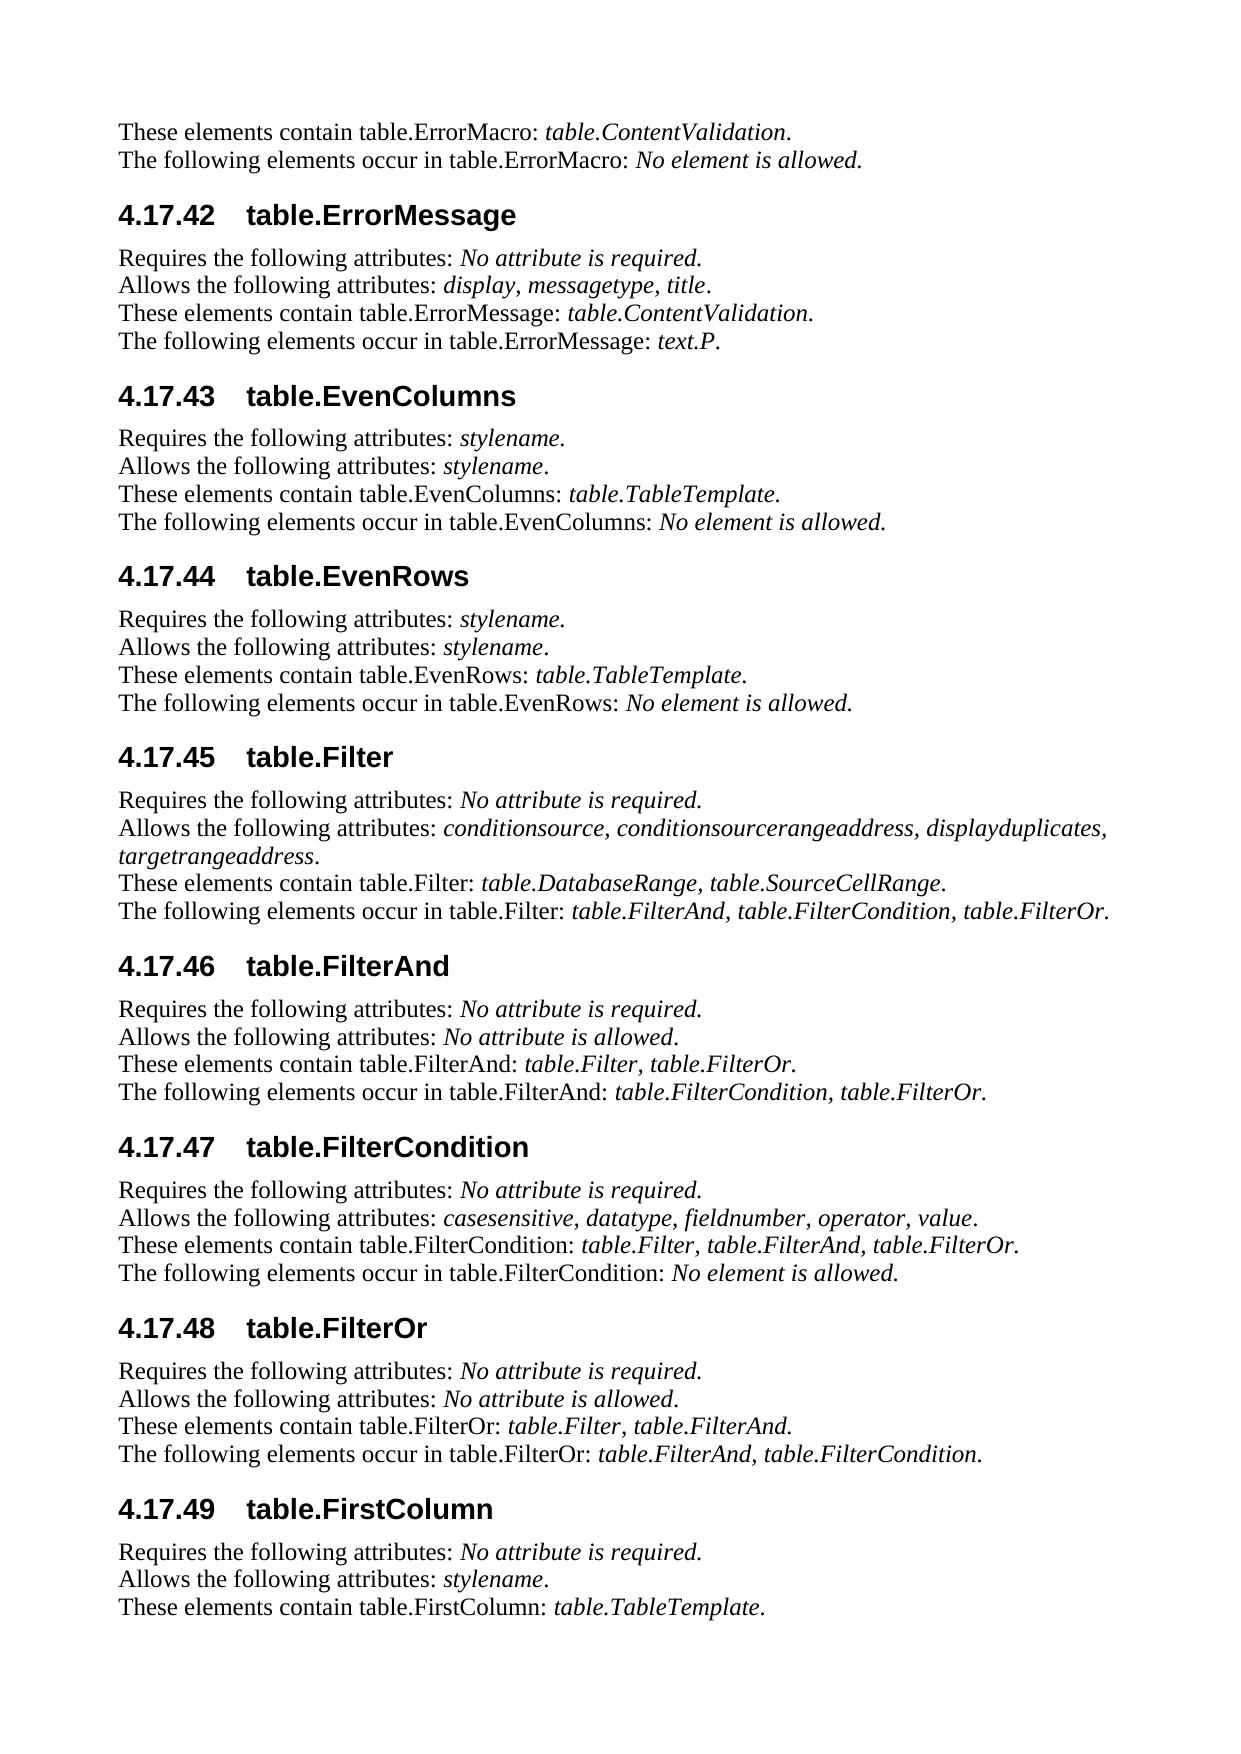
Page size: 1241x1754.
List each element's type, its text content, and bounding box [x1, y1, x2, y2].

text These elements contain table.ErrorMessage: table.ContentValidation. [118, 299, 1122, 327]
text The following elements occur in table.EvenColumns: No element is allowed. [118, 508, 1122, 535]
text Requires the following attributes: No attribute is required. [118, 244, 1122, 271]
text Allows the following attributes: casesensitive, datatype, fieldnumber, operator, value. [118, 1204, 1122, 1231]
text Requires the following attributes: No attribute is required. [118, 1357, 1122, 1385]
subtitle table.Filter [118, 741, 1122, 774]
text The following elements occur in table.FilterCondition: No element is allowed. [118, 1259, 1122, 1287]
text These elements contain table.ErrorMacro: table.ContentValidation. [118, 118, 1122, 146]
text The following elements occur in table.ErrorMacro: No element is allowed. [118, 146, 1122, 173]
text The following elements occur in table.EvenRows: No element is allowed. [118, 689, 1122, 716]
text Allows the following attributes: No attribute is allowed. [118, 1385, 1122, 1412]
subtitle table.EvenRows [118, 560, 1122, 593]
text Allows the following attributes: stylename. [118, 452, 1122, 480]
text Requires the following attributes: No attribute is required. [118, 1538, 1122, 1566]
text These elements contain table.FirstColumn: table.TableTemplate. [118, 1593, 1122, 1621]
subtitle table.FilterOr [118, 1312, 1122, 1344]
text These elements contain table.Filter: table.DatabaseRange, table.SourceCellRange. [118, 869, 1122, 897]
text Requires the following attributes: No attribute is required. [118, 786, 1122, 814]
text These elements contain table.FilterCondition: table.Filter, table.FilterAnd, table.FilterOr. [118, 1231, 1122, 1259]
text The following elements occur in table.Filter: table.FilterAnd, table.FilterCondition, table.FilterOr. [118, 897, 1122, 925]
text Allows the following attributes: display, messagetype, title. [118, 271, 1122, 299]
text Requires the following attributes: stylename. [118, 606, 1122, 633]
text Allows the following attributes: conditionsource, conditionsourcerangeaddress, displayduplicates, targetrangeaddress. [118, 814, 1122, 869]
subtitle table.FirstColumn [118, 1493, 1122, 1525]
text Allows the following attributes: stylename. [118, 633, 1122, 661]
text Requires the following attributes: No attribute is required. [118, 995, 1122, 1023]
subtitle table.FilterCondition [118, 1131, 1122, 1163]
text The following elements occur in table.FilterOr: table.FilterAnd, table.FilterCondition. [118, 1440, 1122, 1468]
text The following elements occur in table.FilterAnd: table.FilterCondition, table.FilterOr. [118, 1078, 1122, 1106]
text Allows the following attributes: No attribute is allowed. [118, 1023, 1122, 1051]
text Requires the following attributes: stylename. [118, 424, 1122, 452]
text The following elements occur in table.ErrorMessage: text.P. [118, 327, 1122, 354]
text These elements contain table.EvenColumns: table.TableTemplate. [118, 480, 1122, 508]
text Allows the following attributes: stylename. [118, 1566, 1122, 1593]
text These elements contain table.FilterAnd: table.Filter, table.FilterOr. [118, 1051, 1122, 1078]
subtitle table.ErrorMessage [118, 198, 1122, 231]
subtitle table.EvenColumns [118, 379, 1122, 412]
subtitle table.FilterAnd [118, 950, 1122, 983]
text Requires the following attributes: No attribute is required. [118, 1176, 1122, 1204]
text These elements contain table.FilterOr: table.Filter, table.FilterAnd. [118, 1412, 1122, 1440]
text These elements contain table.EvenRows: table.TableTemplate. [118, 661, 1122, 689]
